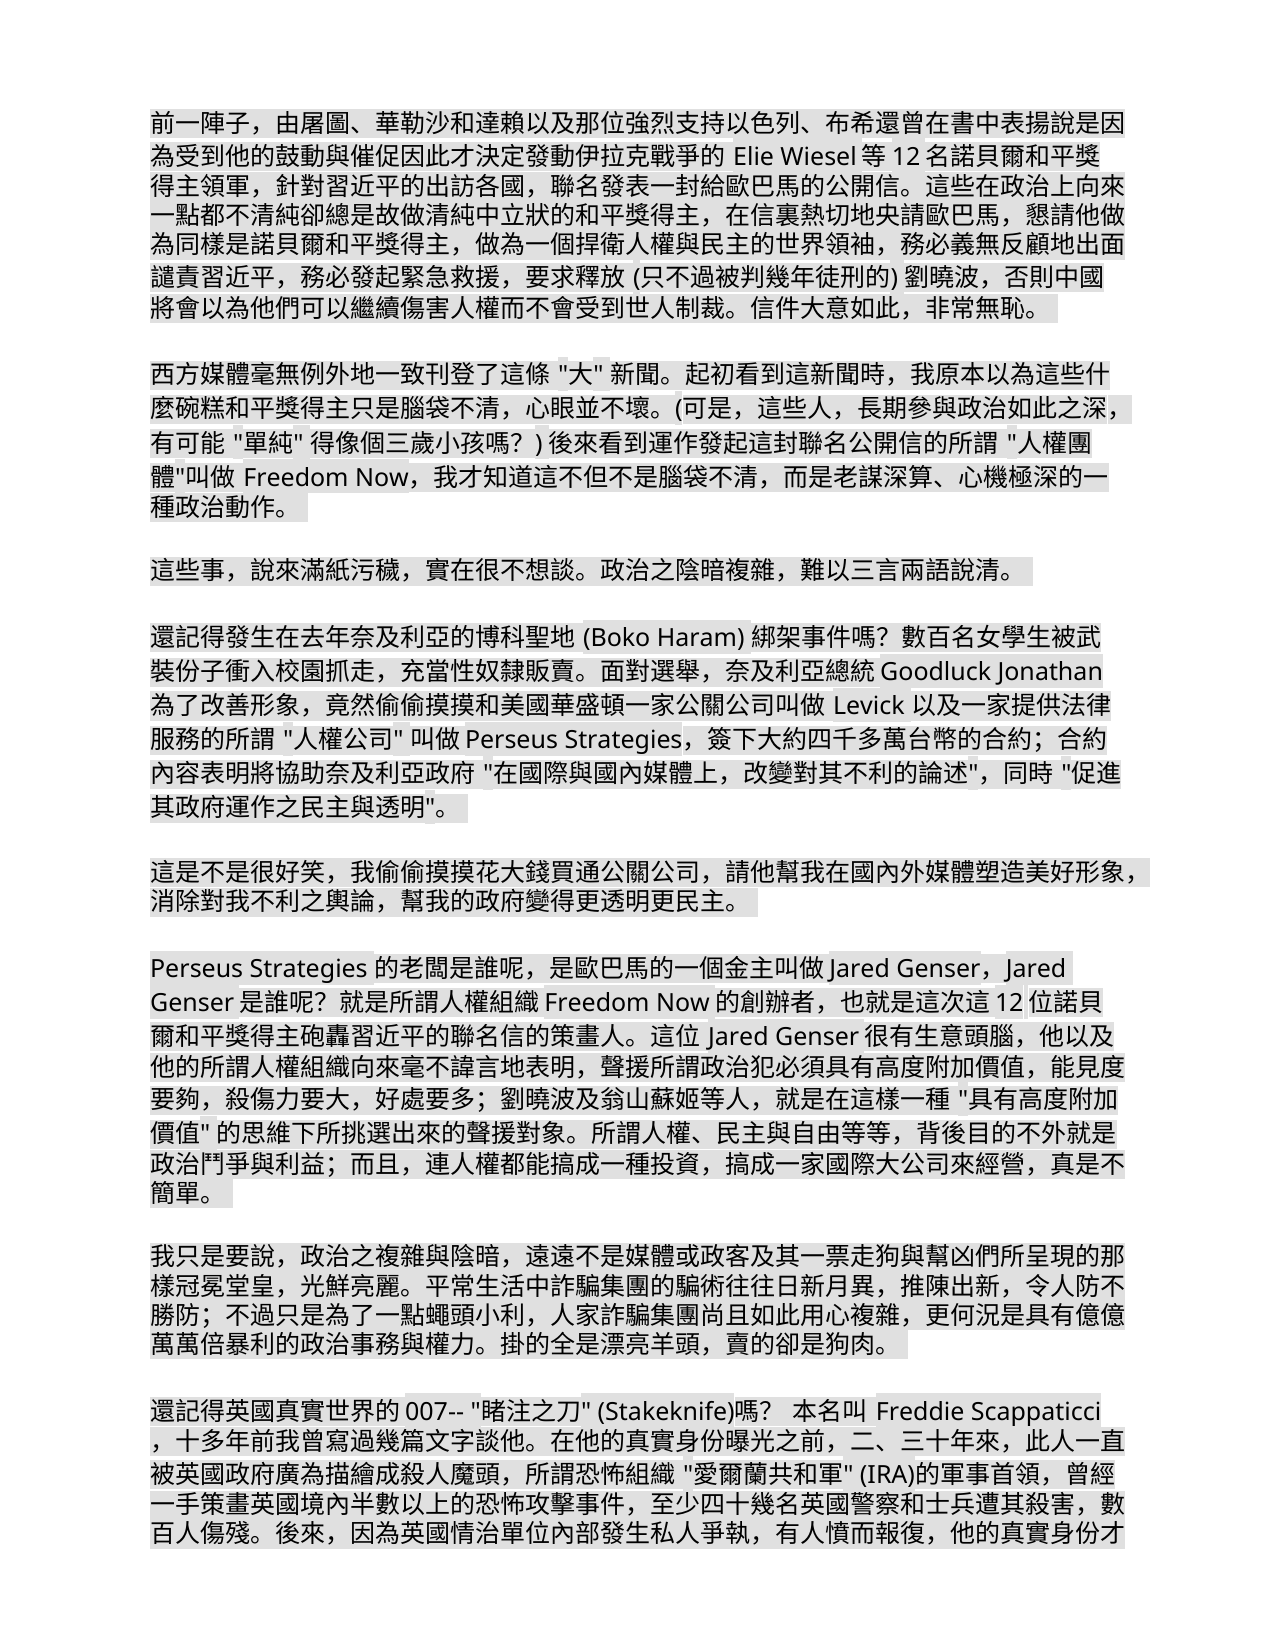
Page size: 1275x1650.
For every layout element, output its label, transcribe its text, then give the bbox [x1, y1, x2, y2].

text 我的留言所謂99%有誤，所以把之前陳醫師的文貼出，藉以比對。 小慧 ---- （陳真 &;#124; 2015.11.12 13:28 &;#124; #） 黨外時，如果有人跟我說，你拋頭顱灑熱血所從事的所謂民主運動及台獨運動，背後其實是美國在操盤，民主為名，台獨為實，旨在反中，旨在確保兩岸的持續敵對與分離，如果當時有人跟我這麼說，我是不會信的。這麼簡單的一個事實，而我居然在十多年之後，來到海外，才終於恍然大悟，明白自己過去的單純 (或說愚蠢)，若要說不後悔不自責是騙人的。付出青春血淚，乃至家破人亡，到頭來卻發現，原來這一切只是某種龐大政治操作的一著棋；你的犧牲與努力，只是造就無數齷齪文人與政客，對社會大眾卻反而造成傷害。單純的個人善意，反倒成為一種邪惡的工具。我常想，我是不是應該(像達賴的哥哥那樣)也來寫個懺悔錄或現形記，給可悲歷史再添一筆。 在英國十年，在西方的各種反戰運動或社會運動中，除了我和學姐外，很少有華人 (更沒有台灣人)，因此經常顯得目標顯著。每當有西方人走近想問我問題，我差不多就能預知他打算問我些什麼了，不外就是問我為何台灣如此心甘情願充當美國走狗。曾經有個支持反戰的英國女生，從我嘴裏聽到我對中共的批評，驚訝地對著蒼天一連大聲吶喊了 why？why？why？三個 why字，彷彿我的愚蠢讓她心碎了似的。一開始，我不太能理解，為何西方反戰人士總是支持中國，甚至往往對之充滿好感。後來我逐漸明白並且相信也許他們才是對的，至少，在相對意義上來說，美國 vs.中國，一善一惡，對比極為明顯。你當然不需要二擇一，但你沒有理由只見中國之秋毫，卻不見美國之輿薪。 當然，"挺中抗美" 這樣一種認知與聲音，在西方世界依然是極少數，整個話語權仍然完全掌握在西方媒體手裏，翻雲覆雨，任意顛倒黑白。 應該差不多是1998年吧，剛到英國的頭兩年，有個英國老師在課堂上稱讚美國發動第一次波斯灣戰爭、修理海珊云云。我表示異議，發言反駁，他很驚訝，立即很智障卻自以為幽默地告訴全班同學說我一定是每天閱讀海珊發行的 "伊拉克日報"，被海珊騙了。這樣一種智障的聲音，始終才是所謂 "輿論" 主流。這世界其實就像個大電視，"電視" 告訴世人世界長什麼樣，它就長什麼樣，很少人能逃脫這樣一種鋪天蓋地、無孔不入、無日無之的洗腦。 最近不是有個 BBC 的白癡女記者叫 Laura Kuenssberg嗎 (照片在此：http://www.storm.mg/article/69924)，在歡迎習近平訪英的記者會上，非常傲慢地質問英國首相卡麥隆說：「如果你是昨天剛失業的鋼鐵業員工，看見中國主席乘坐皇家馬車前往白廳，你做何感想？為了促進我們與中國的商貿利益，這是值得的嗎？」類似這類沒有大腦的蠢話，卻是這個世界的主流 "輿論"。這種蠢話如果說得通，這種大帽子如果能成立，豈不是可以套用在所有國家所有社會的所有事物上。這樣一個毫無認知能力的蠢蛋，卻以擔任記者維生，你自然能想像她會寫出何種品質的所謂報導。 這個女記者罵完英國首相還不夠，接著就去罵習近平，罵說：「你為什麼會認為英國大眾會樂於跟中國這樣一個不民主、不透明、且人權紀錄極差的國家有更密切的商業往來？」看了這一幕，聽到這樣一種蠢話，你也只能無語問蒼天，畢竟蠢話不管多麼蠢，不管多麼違反基本事實，一旦透過綿綿密密無日無之的洗腦，成為一種主流論述，它便會以這樣一種 "蠢者無敵" 的大無畏傲慢姿態展現，就好像那個嘲笑說我一定每天閱讀伊拉克日報的老師那樣。我相信他們的真心，相信他們的善意，但真心善意仍然還是需要大腦與基本理性做支撐，愚蠢話語並不會因為出發點之良善而成為智慧；謠言也不會因為訴說者之真心相信而成為事實。 中國崛起以來，不曾侵略它國，不曾派出一兵一卒，不曾發射一彈一炮，所謂影響力之擴張，無非就是提供各國經援，協助開發民生設施，鑿井開路，建水庫設電廠，方便以後大家互相往來做生意。然而，英國和美國卻不是這樣，半個多世紀來，不斷在世界各地燒殺擄掠殺害數千萬生命。惡行不奇怪，奇怪的是：人們居然完全看不見血流成河，卻能看見一點皮毛之傷，並且為之 "義憤填膺"？ 對於這位女記者的智障質問，習近平回答得蠻好，於我心有戚戚焉。他說：跟其他國家一樣，中國也很重視人權議題，但中方堅持結合「人權的普遍性原則和中國的實際情況」，採取一條「適合中國國情的人權發展道路」。習近平並表示，中國已準備好與英國及其他國家共同合作，面對人權議題，「人權保障沒有最好，只有更好，任何國家都需要不斷加強及改進人權工作。」 今年四月，過去長期擔任達賴特使的達賴的哥哥嘉樂頓珠，出版了回憶錄 "The Untold Story of My Struggle for Tibet"。嘉樂頓珠說，他 "一生中最大的悔恨" 就是跟美國中情局合作，接受來自中情局的各種援助及代為訓練西藏武裝人員與游擊隊。中情局為藏人設立的武裝訓練基地，最初選在印巴邊境附近，後來轉移到尼泊爾木斯塘及美國科羅拉多等地；接受訓練後的大批西藏武裝份子，透過美國的協助，潛入西藏發動攻擊，並且從中奪取中共一些重要情報給美國。 多年之後，嘉樂頓珠才知道自己上當，並且自認因此錯失西藏問題和平解決的最佳時機。他說，美國事實上不但絲毫無意於減緩西藏與中國之間的緊張關係，反倒盡力擴大之，目的無非就是要藉此傷害中國。嘉樂頓珠說，問題是，傷害了中國的同時，也傷害了西藏；唯一獲利的是從中翻雲覆雨的美國。嘉樂頓珠還強調，美國提供給藏人的各種武器從來都不是美國製，他認為這是因為美國不願留下任何暗中協助藏人進行武裝組織與攻擊的證據。 對於這整個經過，達賴的哥哥嘉樂頓珠是這麼說的： “終我一生，只有一件可堪悔恨之事：那就是與中情局發生關聯。最初，我真的相信，美國人想要幫助我們為獨立而戰，最後我意識到，事情並非如此單純，這只是我的一廂情願。中情局的目標從來都不是西藏獨立，事實上，我不認為美國真的想施以援手，他們只是想引起衝突，用西藏人來製造中國和印度之間的誤解與不和。最終他們成功了，1962年的中印邊境戰爭就是一場悲劇。” “我們與中情局的合作，惹惱了中國人，給了他們進行大規模鎮壓的藉口。結果是，數萬西藏人因此而死。”“我與美國中情局的關係，沈甸甸地壓在我心上，我已經保持了幾十年的沈默，但是現在我必須說出真相。我們與中情局的合作是錯誤的。我們不應當收取中情局的援助。如果我們不與中情局合作，如果我們不貪圖中情局所給予的那些極為有限的好處，中共就沒有藉口殺掉那麽多西藏人。我們與中情局的合作，導致了那麽多無辜者的死亡。他們殺死的不僅是我們的人民，同時也試圖扼殺我們的文化。我與中情局一起完成的那些事，促成了西藏文化的徹底毀滅。這給我帶來了巨大痛苦，在許多年裏使我備受困擾。我不能忘卻這一切，我是有罪的。這是我一生最大的悔恨。" 美國的這類作為，不斷反覆施行至今，在世界各地以所謂民主自由及人權為藉口，盡一切力量挑起血腥動亂與衝突，藉以顛覆、攻擊乃至入侵與佔領所有不聽話或敵對的各國政權；方法之一就是藉著提供經援與武器給所謂反對勢力，藉以挑起各種抗爭與動亂，從中坐收漁利。毫無疑問，今天要不是中共國力強大，整個大陸早已成為伊拉克及阿富汗那般的血腥人間煉獄，八國聯軍及軍閥割據和大饑荒等等恐怖歷史，老早重演。 我常想，今天我若是中共領導人，面對這樣一個無惡不作、無所不用其極、信奉極端暴力與恐怖主義的美國政府，用盡一切手段想在中國製造動亂與分裂，我有可能不實施某種鎮壓或管制嗎？恐怕不可能。除非我想讓整個中國十幾億人民陷於水火、墮入猶如伊拉克、敘利亞、利比亞及阿富汗等等等等等那樣一種永不見天日的人間煉獄。這就好像當美國以大量金錢和各種先進武器支援敘利亞所謂熱愛自由與民主的武裝勢力，四處在敘利亞製造動亂時，你做為一個敘利亞領導人，有可能啥事也不做而任其四處破壞、任其壯大嗎？ 時至今日，應該不會再有人稱讚美國發動侵略伊拉克戰爭了吧？應該也不會有人相信什麼海珊擁有大規模毀滅武器準備毀滅人類的鬼話。而且恰恰相反，這幾年來許多機密文件紛紛清楚地顯示：美國不但不是因為 "懷疑" 海珊 "可能擁有" 大規模毀滅武器而入侵伊拉克，而是因為美國 "確切知道" 海珊根本沒有任何大規模毀滅武器，所以才肆無忌憚地派出地面部隊入侵佔領伊拉克。 邪惡之事，總是出之以冠冕堂皇光鮮亮麗之名。例如，隨手舉個例好了。美國從事這一切齷齪勾當的偉大說詞之一就是透過所謂民主輸出與人權輸出。美國有個 "假民營真官方" 的所謂人權機構就叫做 "美國國家民主輸出基金會" (National Endowment for Democracy，縮寫：NED，一般翻譯做美國民主基金會)，它是美國中情局底下一個負責顛覆與攻擊敵對政權或製造各種所謂 "民主抗爭" 的經援單位。在兩岸三地方面，凡是反中反華者，都是他們所要表揚與鉅額金錢贊助的對象，包括法輪功及王丹等一票所謂民運人士，獎勵他們繼續打擊中國，捍衛所謂民主自由。台灣方面，扁嫂吳淑珍也曾經是美國民主基金會2002年的獲獎者，獎勵她對所謂民主與人權所做出的巨大貢獻。 前一陣子，由屠圖、華勒沙和達賴以及那位強烈支持以色列、布希還曾在書中表揚說是因為受到他的鼓動與催促因此才決定發動伊拉克戰爭的 Elie Wiesel等12名諾貝爾和平獎得主領軍，針對習近平的出訪各國，聯名發表一封給歐巴馬的公開信。這些在政治上向來一點都不清純卻總是故做清純中立狀的和平獎得主，在信裏熱切地央請歐巴馬，懇請他做為同樣是諾貝爾和平獎得主，做為一個捍衛人權與民主的世界領袖，務必義無反顧地出面譴責習近平，務必發起緊急救援，要求釋放 (只不過被判幾年徒刑的) 劉曉波，否則中國將會以為他們可以繼續傷害人權而不會受到世人制裁。信件大意如此，非常無恥。 西方媒體毫無例外地一致刊登了這條 "大" 新聞。起初看到這新聞時，我原本以為這些什麼碗糕和平獎得主只是腦袋不清，心眼並不壞。(可是，這些人，長期參與政治如此之深，有可能 "單純" 得像個三歲小孩嗎？) 後來看到運作發起這封聯名公開信的所謂 "人權團體"叫做 Freedom Now，我才知道這不但不是腦袋不清，而是老謀深算、心機極深的一種政治動作。 這些事，說來滿紙污穢，實在很不想談。政治之陰暗複雜，難以三言兩語說清。 還記得發生在去年奈及利亞的博科聖地 (Boko Haram) 綁架事件嗎？數百名女學生被武裝份子衝入校園抓走，充當性奴隸販賣。面對選舉，奈及利亞總統Goodluck Jonathan為了改善形象，竟然偷偷摸摸和美國華盛頓一家公關公司叫做 Levick 以及一家提供法律服務的所謂 "人權公司" 叫做Perseus Strategies，簽下大約四千多萬台幣的合約；合約內容表明將協助奈及利亞政府 "在國際與國內媒體上，改變對其不利的論述"，同時 "促進其政府運作之民主與透明"。 這是不是很好笑，我偷偷摸摸花大錢買通公關公司，請他幫我在國內外媒體塑造美好形象，消除對我不利之輿論，幫我的政府變得更透明更民主。 Perseus Strategies 的老闆是誰呢，是歐巴馬的一個金主叫做Jared Genser，Jared Genser是誰呢？就是所謂人權組織Freedom Now的創辦者，也就是這次這12位諾貝爾和平獎得主砲轟習近平的聯名信的策畫人。這位 Jared Genser很有生意頭腦，他以及他的所謂人權組織向來毫不諱言地表明，聲援所謂政治犯必須具有高度附加價值，能見度要夠，殺傷力要大，好處要多；劉曉波及翁山蘇姬等人，就是在這樣一種 "具有高度附加價值" 的思維下所挑選出來的聲援對象。所謂人權、民主與自由等等，背後目的不外就是政治鬥爭與利益；而且，連人權都能搞成一種投資，搞成一家國際大公司來經營，真是不簡單。 我只是要說，政治之複雜與陰暗，遠遠不是媒體或政客及其一票走狗與幫凶們所呈現的那樣冠冕堂皇，光鮮亮麗。平常生活中詐騙集團的騙術往往日新月異，推陳出新，令人防不勝防；不過只是為了一點蠅頭小利，人家詐騙集團尚且如此用心複雜，更何況是具有億億萬萬倍暴利的政治事務與權力。掛的全是漂亮羊頭，賣的卻是狗肉。 還記得英國真實世界的007-- "睹注之刀" (Stakeknife)嗎？ 本名叫 Freddie Scappaticci ，十多年前我曾寫過幾篇文字談他。在他的真實身份曝光之前，二、三十年來，此人一直被英國政府廣為描繪成殺人魔頭，所謂恐怖組織 "愛爾蘭共和軍" (IRA)的軍事首領，曾經一手策畫英國境內半數以上的恐怖攻擊事件，至少四十幾名英國警察和士兵遭其殺害，數百人傷殘。後來，因為英國情治單位內部發生私人爭執，有人憤而報復，他的真實身份才被揭穿，原來他是英國在IRA臥底的情治人員，足足臥底了25年，代號就叫做賭注之刀，在英國政府的允許下，策畫無數恐怖攻擊事件，也因為表現如此 "優異"，戰功彪炳，一路攀昇到IRA的領導階層。 我對政治真是很無言，知一百，知一萬，卻僅能說其一。我若有一絲寫小說的衝動，其實不需要什麼想像力，只要稍微就地取材，恐怕就能寫出不可思議的爾虞我詐與物慾橫流。遠的不說，光從島內一片綠油油的政治勢力幾乎無日無之的各種無恥陰暗作為，就能看見一種普及於世、擅於操弄的政治文化。島內如此，島外亦然。政治之陰暗與複雜，實難想像，但卻往往以天使般、救世主般的清新理想主義者形象出現。 比方說，上述這位所謂人權組織 "Freedom Now" 的創辦人 Jared Genser，在美國政界相當具有影響力，他在2011年更是大力鼓吹軍事侵略利比亞，原因當然又說是為了人權，為了民主自由。被強迫 "民主輸入" 的利比亞，如今就跟伊拉克、阿富汗及敘利亞一樣，陷入恐怖內戰，屍橫遍野，宛如人間煉獄。 寫這麼多，你會憤怒嗎？我看不會。會憤怒的人請舉手。我看鳳毛鱗角，少之又少。憤怒猶不可得，更不用說因此捨身奉獻。 紀伯倫曾如此說道： "就像一片孤葉，不會未經整棵大樹的默許就枯黃；為惡者胡作非為的背後，並非沒有眾人潛藏的允諾。" 說穿了，我們都是幫凶。當然我也是，差別也許只是在於我可能稍微比一般人有點病識感，知道自己是幫凶。常覺得這樣活著很窩囊，很不應該，但我該怎麼活才像樣？ [150, 75, 1125, 1549]
